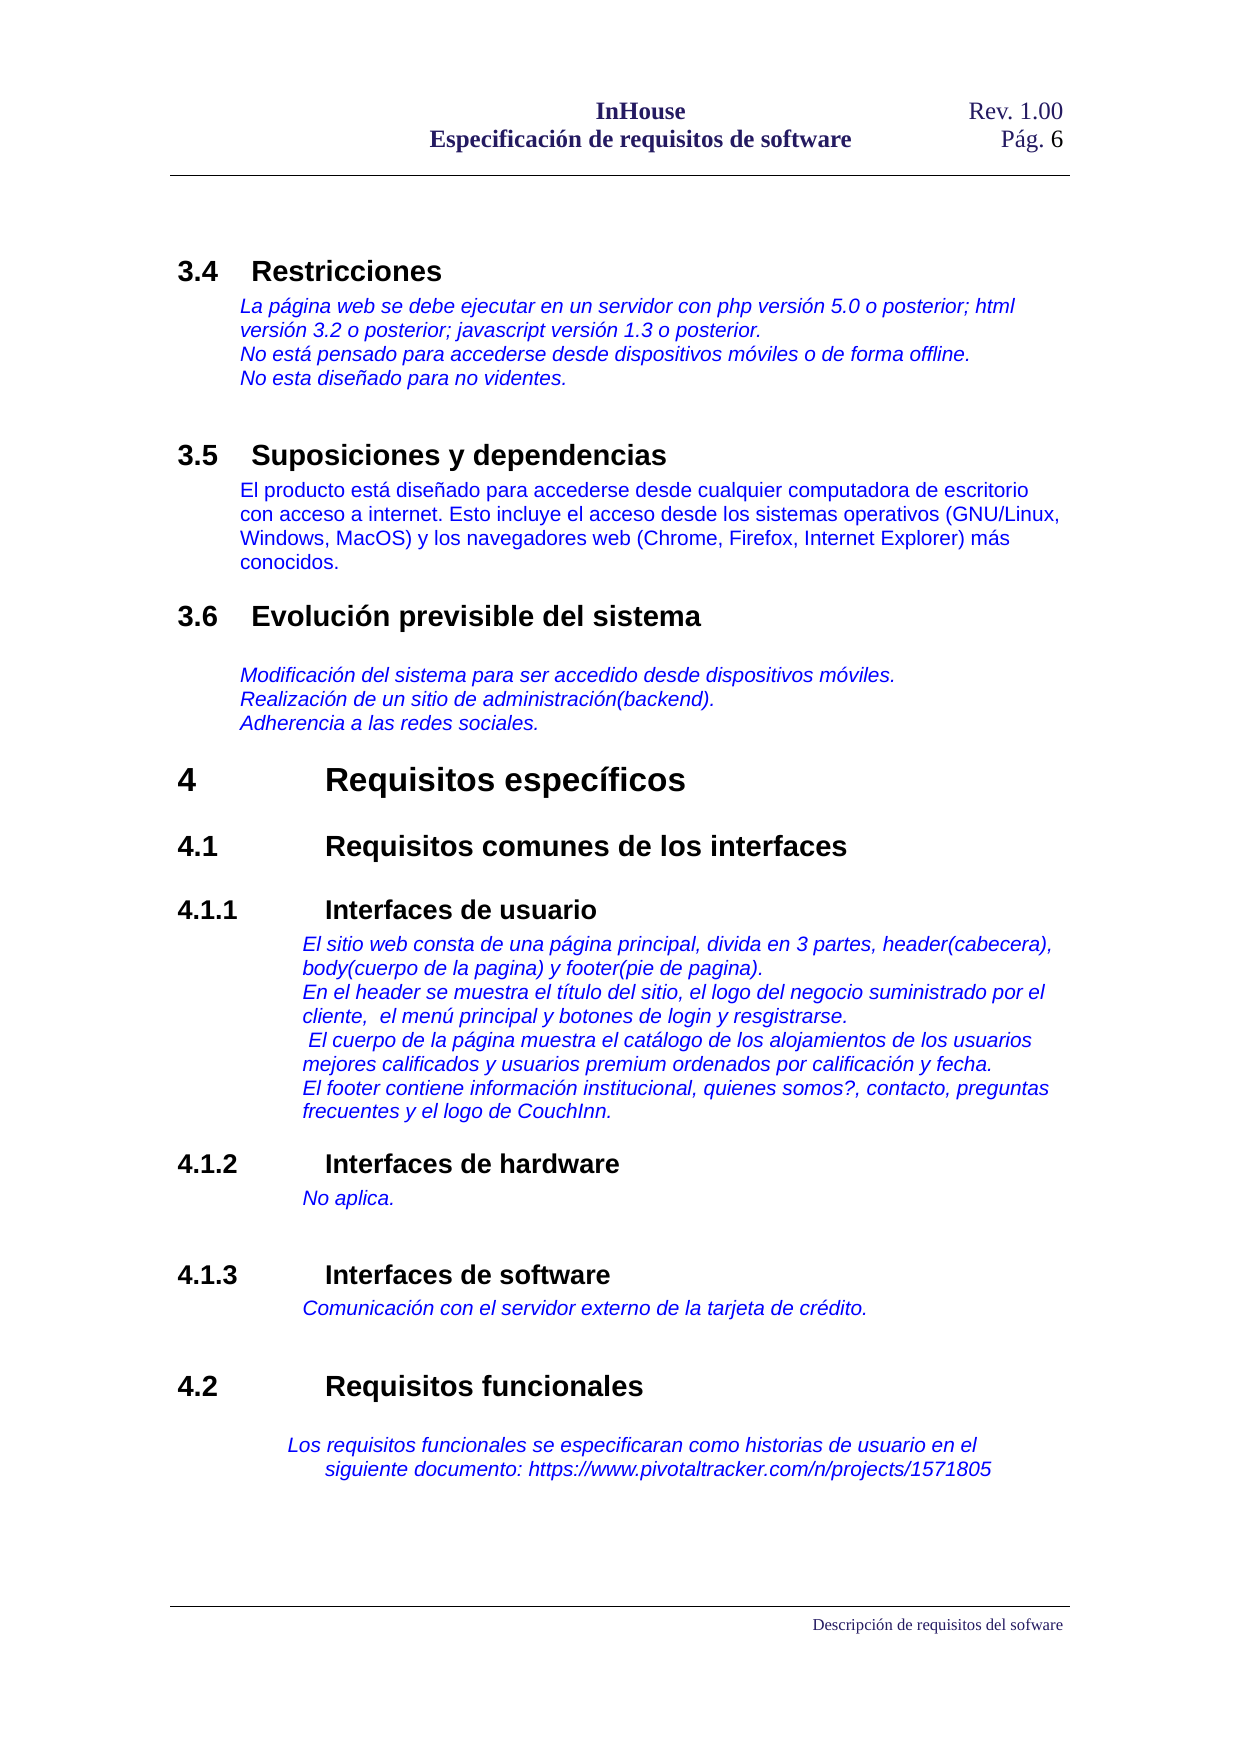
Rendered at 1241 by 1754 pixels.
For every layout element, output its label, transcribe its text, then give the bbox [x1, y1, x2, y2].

text El producto está diseñado para accederse desde cualquier computadora de escritorio con acceso a internet. Esto incluye el acceso desde los sistemas operativos (GNU/Linux, Windows, MacOS) y los navegadores web (Chrome, Firefox, Internet Explorer) más conocidos. [240, 478, 1063, 574]
subtitle Requisitos específicos [177, 760, 1063, 798]
subtitle Requisitos funcionales [177, 1369, 1063, 1403]
text Modificación del sistema para ser accedido desde dispositivos móviles. [240, 663, 1063, 687]
text El sitio web consta de una página principal, divida en 3 partes, header(cabecera), body(cuerpo de la pagina) y footer(pie de pagina). [302, 932, 1063, 979]
text El cuerpo de la página muestra el catálogo de los alojamientos de los usuarios mejores calificados y usuarios premium ordenados por calificación y fecha. [302, 1027, 1063, 1075]
text En el header se muestra el título del sitio, el logo del negocio suministrado por el cliente, el menú principal y botones de login y resgistrarse. [302, 979, 1063, 1027]
subtitle Suposiciones y dependencias [177, 438, 1063, 472]
text No aplica. [302, 1186, 1063, 1210]
subtitle Restricciones [177, 254, 1063, 287]
text Realización de un sitio de administración(backend). [240, 687, 1063, 711]
text Comunicación con el servidor externo de la tarjeta de crédito. [302, 1296, 1063, 1320]
subtitle Interfaces de usuario [177, 894, 1063, 925]
subtitle Interfaces de hardware [177, 1148, 1063, 1179]
subtitle Evolución previsible del sistema [177, 599, 1063, 633]
text Adherencia a las redes sociales. [240, 711, 1063, 735]
text El footer contiene información institucional, quienes somos?, contacto, preguntas frecuentes y el logo de CouchInn. [302, 1075, 1063, 1123]
subtitle Interfaces de software [177, 1259, 1063, 1290]
text No esta diseñado para no videntes. [240, 366, 1063, 389]
subtitle Requisitos comunes de los interfaces [177, 829, 1063, 863]
text No está pensado para accederse desde dispositivos móviles o de forma offline. [240, 342, 1063, 366]
text La página web se debe ejecutar en un servidor con php versión 5.0 o posterior; html versión 3.2 o posterior; javascript versión 1.3 o posterior. [240, 294, 1063, 342]
text Los requisitos funcionales se especificaran como historias de usuario en el siguiente documento: https://www.pivotaltracker.com/n/projects/1571805 [287, 1433, 1063, 1481]
